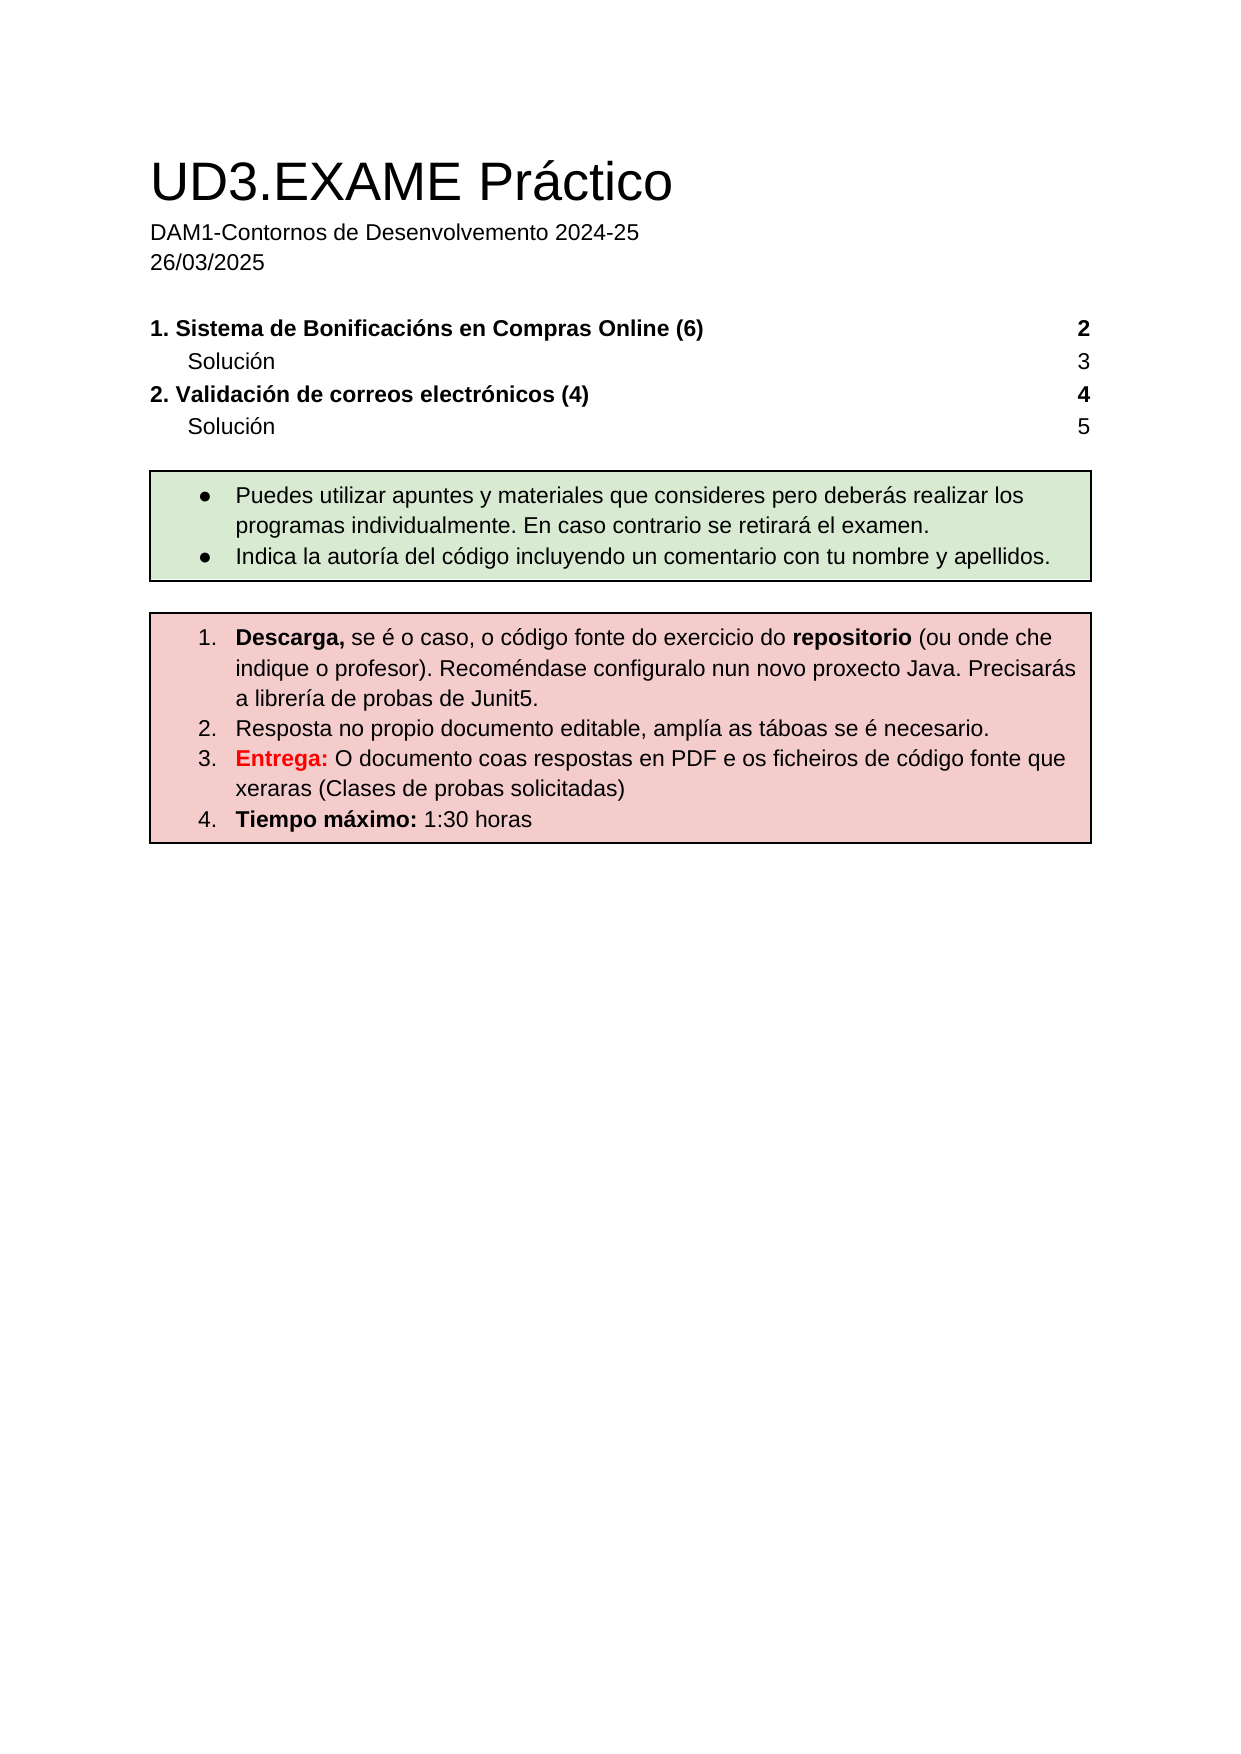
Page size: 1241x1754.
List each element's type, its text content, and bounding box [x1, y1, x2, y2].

text 26/03/2025 [150, 249, 1090, 275]
title UD3.EXAME Práctico [150, 150, 1090, 212]
text 2. Validación de correos electrónicos (4) 4 [150, 381, 1090, 407]
table_header Puedes utilizar apuntes y materiales que consideres pero deberás realizar los programas individualmente. En caso contrario se retirará el examen. Indica la autoría del código incluyendo un comentario con tu nombre y apellidos. [151, 472, 1090, 579]
text DAM1-Contornos de Desenvolvemento 2024-25 [150, 218, 1090, 245]
text 1. Sistema de Bonificacións en Compras Online (6) 2 [150, 315, 1090, 342]
text Solución 5 [187, 413, 1090, 439]
text Solución 3 [187, 348, 1090, 374]
table_header Descarga, se é o caso, o código fonte do exercicio do repositorio (ou onde che indique o profesor). Recoméndase configuralo nun novo proxecto Java. Precisarás a librería de probas de Junit5. Resposta no propio documento editable, amplía as táboas se é necesario. Entrega: O documento coas respostas en PDF e os ficheiros de código fonte que xeraras (Clases de probas solicitadas) Tiempo máximo: 1:30 horas [151, 614, 1090, 842]
